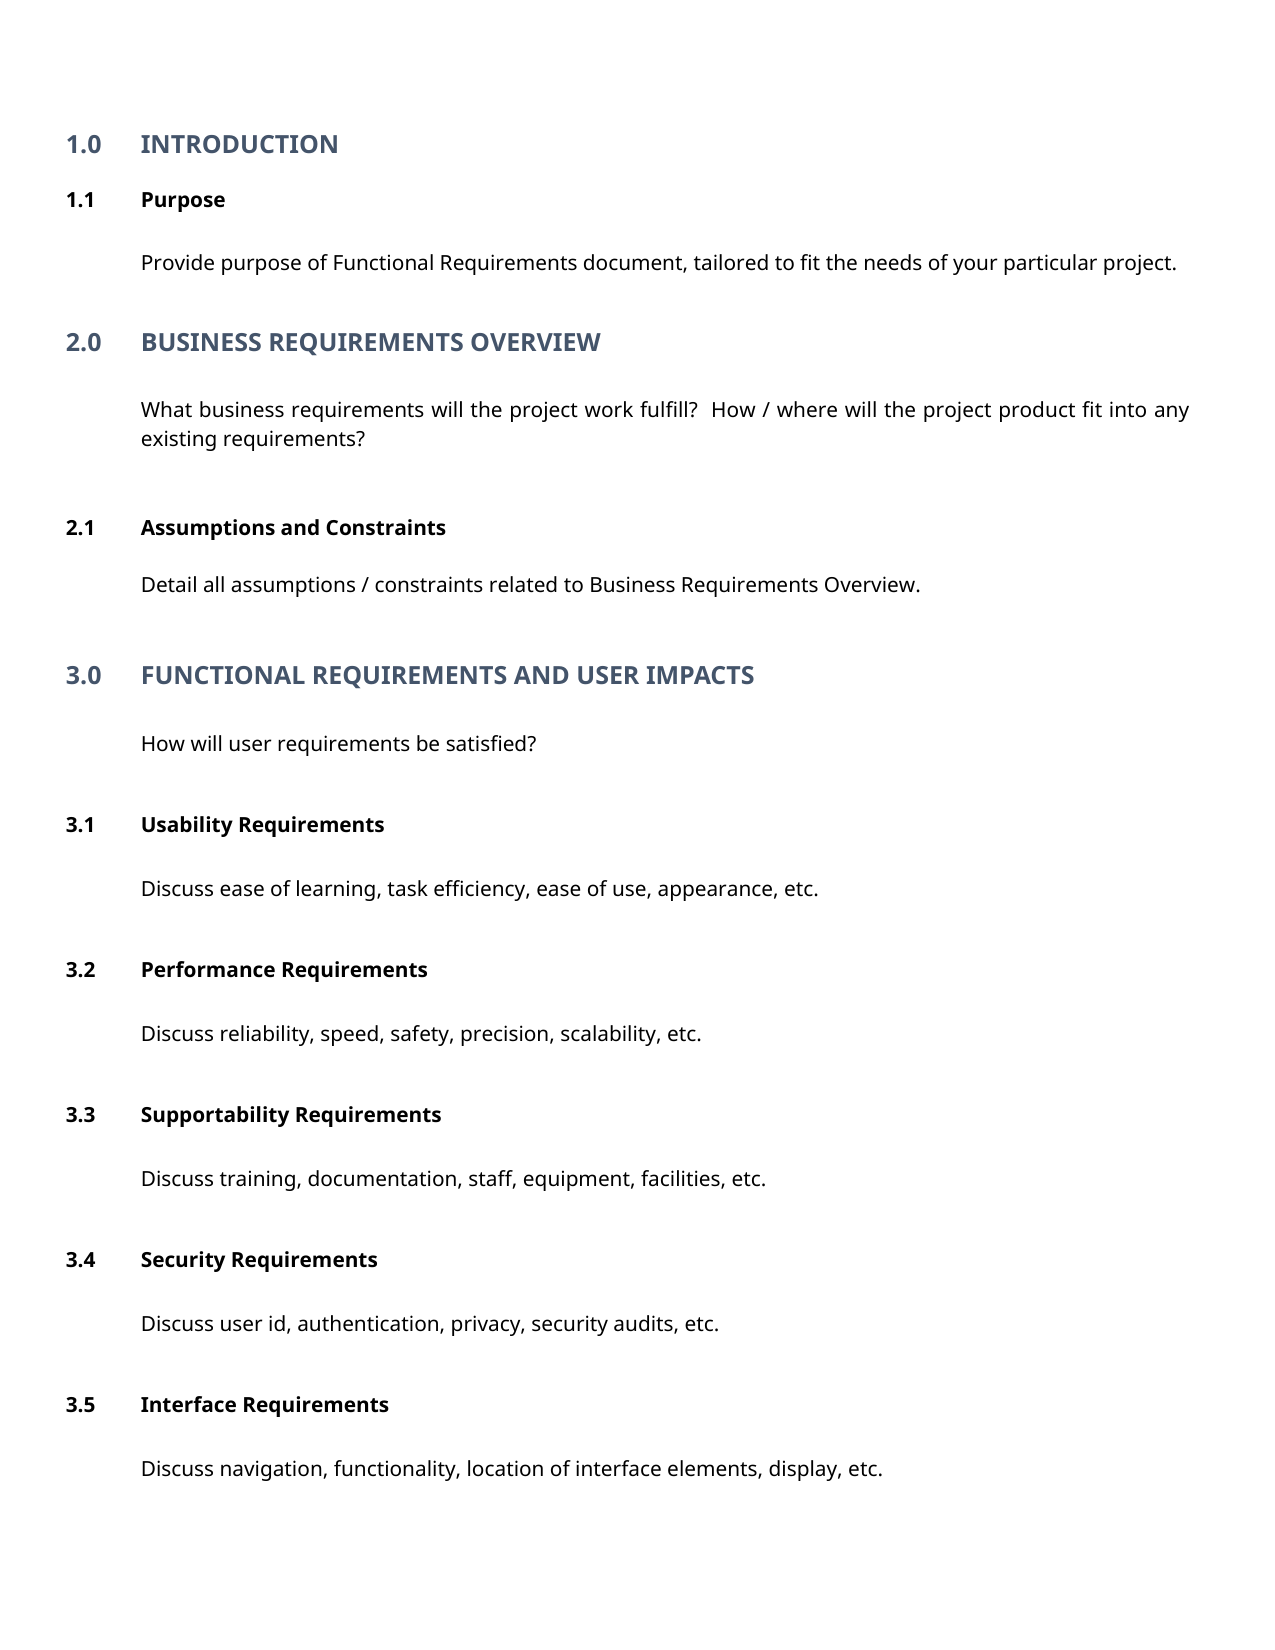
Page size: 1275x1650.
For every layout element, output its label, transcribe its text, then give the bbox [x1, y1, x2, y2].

subtitle 3.4 Security Requirements [66, 1246, 1191, 1274]
subtitle functional requirements and user impacts [66, 658, 1191, 692]
subtitle INTRODUCTION [66, 126, 1191, 160]
subtitle 3.5 Interface Requirements [66, 1391, 1191, 1419]
subtitle 3.2 Performance Requirements [66, 956, 1191, 984]
text Discuss navigation, functionality, location of interface elements, display, etc. [141, 1454, 1191, 1482]
text Detail all assumptions / constraints related to Business Requirements Overview. [66, 570, 1191, 599]
text Provide purpose of Functional Requirements document, tailored to fit the needs of your particular project. [141, 248, 1191, 277]
text Discuss user id, authentication, privacy, security audits, etc. [141, 1309, 1191, 1337]
subtitle 1.1 Purpose [66, 185, 1191, 214]
text 2.1 Assumptions and Constraints [66, 513, 1191, 542]
subtitle 3.1 Usability Requirements [66, 811, 1191, 839]
text How will user requirements be satisfied? [141, 729, 1191, 757]
text Discuss training, documentation, staff, equipment, facilities, etc. [141, 1164, 1191, 1192]
subtitle business requirements overview [66, 325, 1191, 359]
text Discuss ease of learning, task efficiency, ease of use, appearance, etc. [141, 874, 1191, 902]
subtitle 3.3 Supportability Requirements [66, 1101, 1191, 1129]
text Discuss reliability, speed, safety, precision, scalability, etc. [141, 1019, 1191, 1047]
text What business requirements will the project work fulfill? How / where will the project product fit into any existing requirements? [141, 396, 1191, 452]
